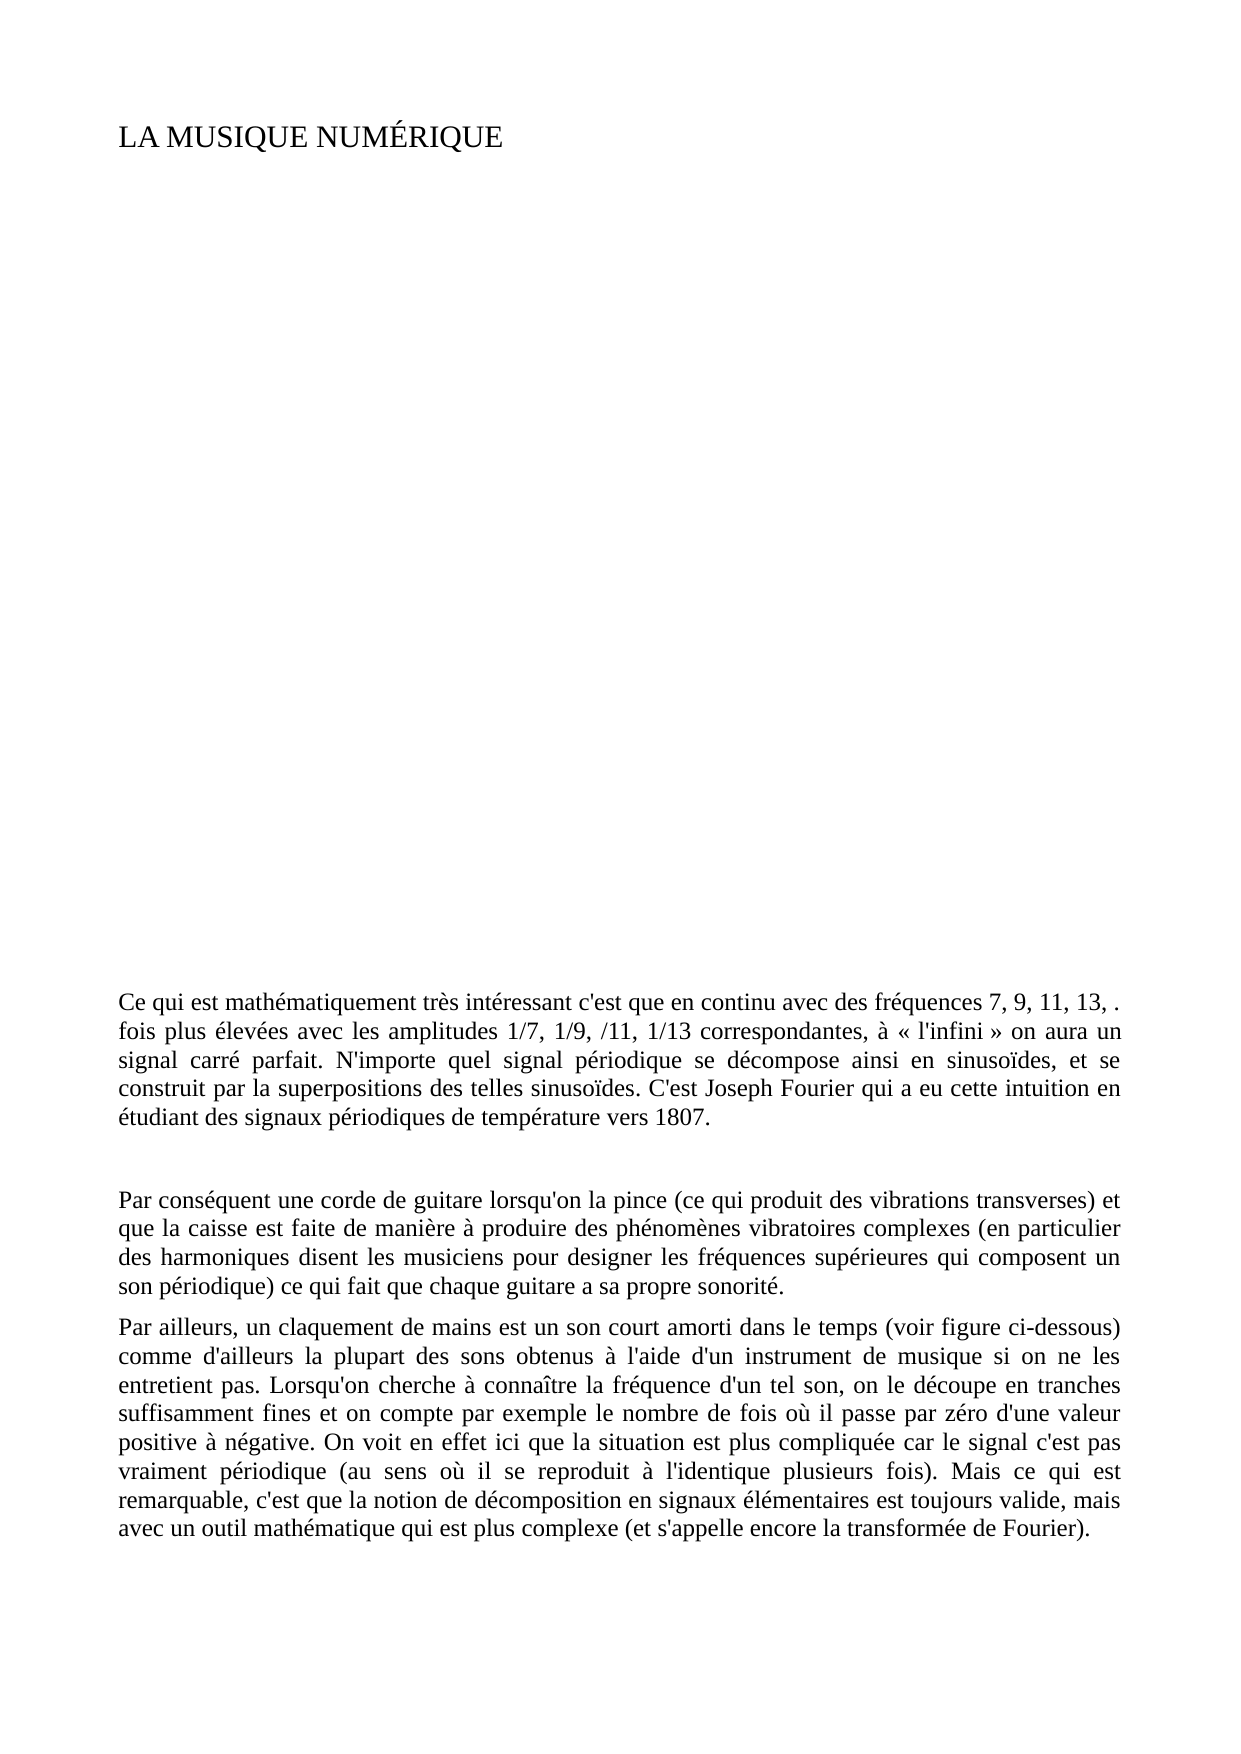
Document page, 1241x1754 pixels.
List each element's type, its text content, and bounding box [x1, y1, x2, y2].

text [118, 183, 1122, 933]
text Ce qui est mathématiquement très intéressant c'est que en continu avec des fréquences 7, 9, 11, 13, . fois plus élevées avec les amplitudes 1/7, 1/9, /11, 1/13 correspondantes, à « l'infini » on aura un signal carré parfait. N'importe quel signal périodique se décompose ainsi en sinusoïdes, et se construit par la superpositions des telles sinusoïdes. C'est Joseph Fourier qui a eu cette intuition en étudiant des signaux périodiques de température vers 1807. [118, 987, 1122, 1131]
text Par conséquent une corde de guitare lorsqu'on la pince (ce qui produit des vibrations transverses) et que la caisse est faite de manière à produire des phénomènes vibratoires complexes (en particulier des harmoniques disent les musiciens pour designer les fréquences supérieures qui composent un son périodique) ce qui fait que chaque guitare a sa propre sonorité. [118, 1185, 1122, 1300]
text Par ailleurs, un claquement de mains est un son court amorti dans le temps (voir figure ci-dessous) comme d'ailleurs la plupart des sons obtenus à l'aide d'un instrument de musique si on ne les entretient pas. Lorsqu'on cherche à connaître la fréquence d'un tel son, on le découpe en tranches suffisamment fines et on compte par exemple le nombre de fois où il passe par zéro d'une valeur positive à négative. On voit en effet ici que la situation est plus compliquée car le signal c'est pas vraiment périodique (au sens où il se reproduit à l'identique plusieurs fois). Mais ce qui est remarquable, c'est que la notion de décomposition en signaux élémentaires est toujours valide, mais avec un outil mathématique qui est plus complexe (et s'appelle encore la transformée de Fourier). [118, 1312, 1122, 1542]
